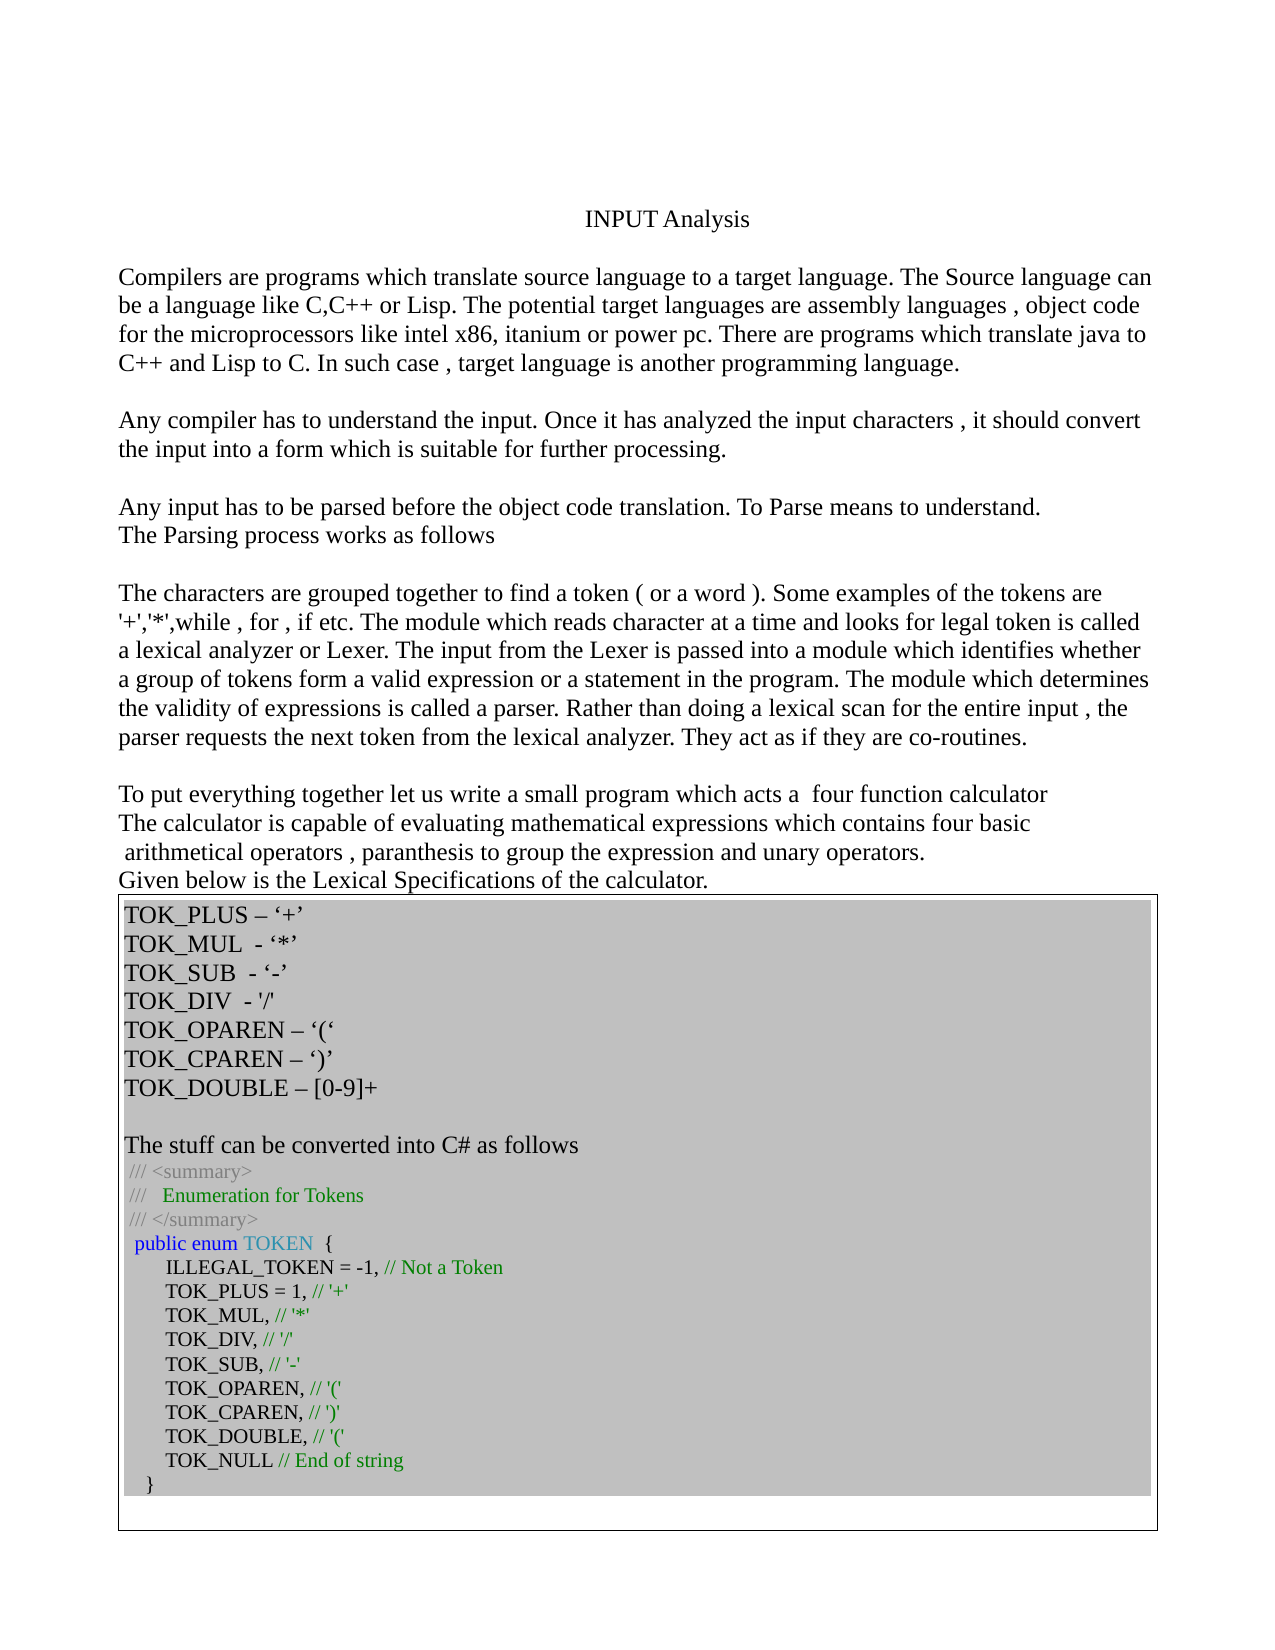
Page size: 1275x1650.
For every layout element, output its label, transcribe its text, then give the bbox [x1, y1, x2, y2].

table_header TOK_PLUS – ‘+’ TOK_MUL - ‘*’ TOK_SUB - ‘-’ TOK_DIV - '/' TOK_OPAREN – ‘(‘ TOK_CPAREN – ‘)’ TOK_DOUBLE – [0-9]+ The stuff can be converted into C# as follows /// <summary> /// Enumeration for Tokens /// </summary> public enum TOKEN { ILLEGAL_TOKEN = -1, // Not a Token TOK_PLUS = 1, // '+' TOK_MUL, // '*' TOK_DIV, // '/' TOK_SUB, // '-' TOK_OPAREN, // '(' TOK_CPAREN, // ')' TOK_DOUBLE, // '(' TOK_NULL // End of string } [119, 895, 1157, 1530]
text Given below is the Lexical Specifications of the calculator. [118, 866, 1157, 894]
text Compilers are programs which translate source language to a target language. The Source language can be a language like C,C++ or Lisp. The potential target languages are assembly languages , object code for the microprocessors like intel x86, itanium or power pc. There are programs which translate java to C++ and Lisp to C. In such case , target language is another programming language. [118, 262, 1157, 377]
text The characters are grouped together to find a token ( or a word ). Some examples of the tokens are '+','*',while , for , if etc. The module which reads character at a time and looks for legal token is called a lexical analyzer or Lexer. The input from the Lexer is passed into a module which identifies whether a group of tokens form a valid expression or a statement in the program. The module which determines the validity of expressions is called a parser. Rather than doing a lexical scan for the entire input , the parser requests the next token from the lexical analyzer. They act as if they are co-routines. [118, 578, 1157, 751]
text The Parsing process works as follows [118, 521, 1157, 549]
text arithmetical operators , paranthesis to group the expression and unary operators. [118, 837, 1157, 866]
text The calculator is capable of evaluating mathematical expressions which contains four basic [118, 808, 1157, 837]
text Any compiler has to understand the input. Once it has analyzed the input characters , it should convert the input into a form which is suitable for further processing. [118, 406, 1157, 463]
text To put everything together let us write a small program which acts a four function calculator [118, 779, 1157, 808]
text INPUT Analysis [118, 204, 1157, 233]
text Any input has to be parsed before the object code translation. To Parse means to understand. [118, 492, 1157, 521]
